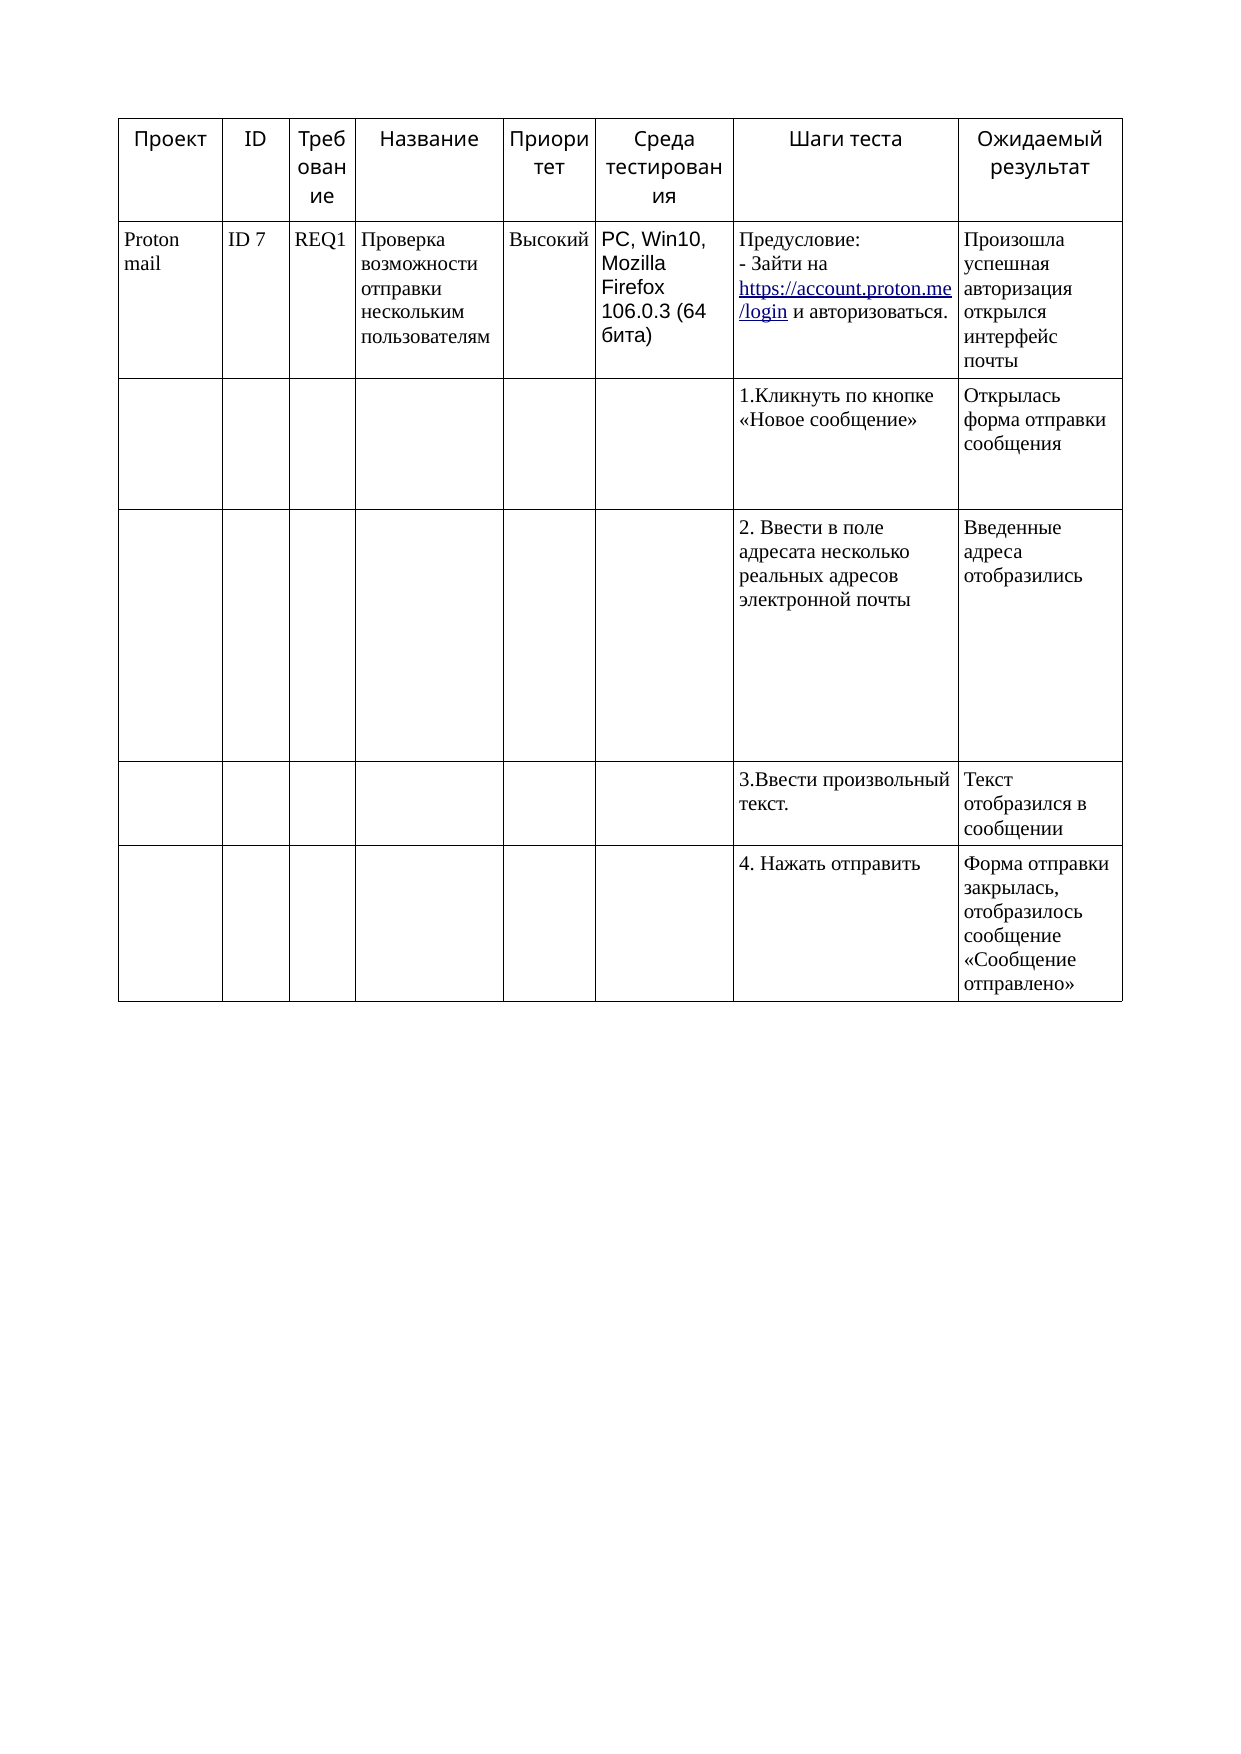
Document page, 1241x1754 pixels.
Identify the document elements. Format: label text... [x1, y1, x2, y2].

table_header Ожидаемый результат [959, 119, 1122, 221]
table_cell [596, 762, 733, 845]
table_cell Произошла успешная авторизация открылся интерфейс почты [959, 222, 1122, 377]
table_cell [223, 762, 289, 845]
table_cell [290, 379, 355, 509]
table_cell 4. Нажать отправить [734, 846, 958, 1001]
table_cell [290, 510, 355, 761]
table_cell [290, 762, 355, 845]
table_cell [223, 846, 289, 1001]
table_cell Текст отобразился в сообщении [959, 762, 1122, 845]
table_cell [223, 379, 289, 509]
table_cell PC, Win10, Mozilla Firefox 106.0.3 (64 бита) [596, 222, 733, 377]
table_cell Proton mail [119, 222, 222, 377]
table_cell Введенные адреса отобразились [959, 510, 1122, 761]
table_header Среда тестирования [596, 119, 733, 221]
table_cell 2. Ввести в поле адресата несколько реальных адресов электронной почты [734, 510, 958, 761]
table_cell ID 7 [223, 222, 289, 377]
table_cell Открылась форма отправки сообщения [959, 379, 1122, 509]
table_header Проект [119, 119, 222, 221]
table_cell [356, 846, 503, 1001]
table_cell REQ1 [290, 222, 355, 377]
table_cell [119, 846, 222, 1001]
table_cell [504, 846, 595, 1001]
table_cell Предусловие: - Зайти на https://account.proton.me/login и авторизоваться. [734, 222, 958, 377]
table_cell [356, 379, 503, 509]
table_header Приоритет [504, 119, 595, 221]
table_header ID [223, 119, 289, 221]
table_header Название [356, 119, 503, 221]
table_cell [596, 510, 733, 761]
table_cell [223, 510, 289, 761]
table_cell 1.Кликнуть по кнопке «Новое сообщение» [734, 379, 958, 509]
table_cell [504, 510, 595, 761]
table_cell [356, 510, 503, 761]
table_cell [596, 379, 733, 509]
table_cell Форма отправки закрылась, отобразилось сообщение «Сообщение отправлено» [959, 846, 1122, 1001]
table_cell [596, 846, 733, 1001]
table_cell [290, 846, 355, 1001]
table_cell Проверка возможности отправки нескольким пользователям [356, 222, 503, 377]
table_header Требование [290, 119, 355, 221]
table_cell [119, 379, 222, 509]
table_header Шаги теста [734, 119, 958, 221]
table_cell Высокий [504, 222, 595, 377]
table_cell [504, 762, 595, 845]
table_cell [356, 762, 503, 845]
table_cell 3.Ввести произвольный текст. [734, 762, 958, 845]
table_cell [119, 510, 222, 761]
table_cell [119, 762, 222, 845]
table_cell [504, 379, 595, 509]
